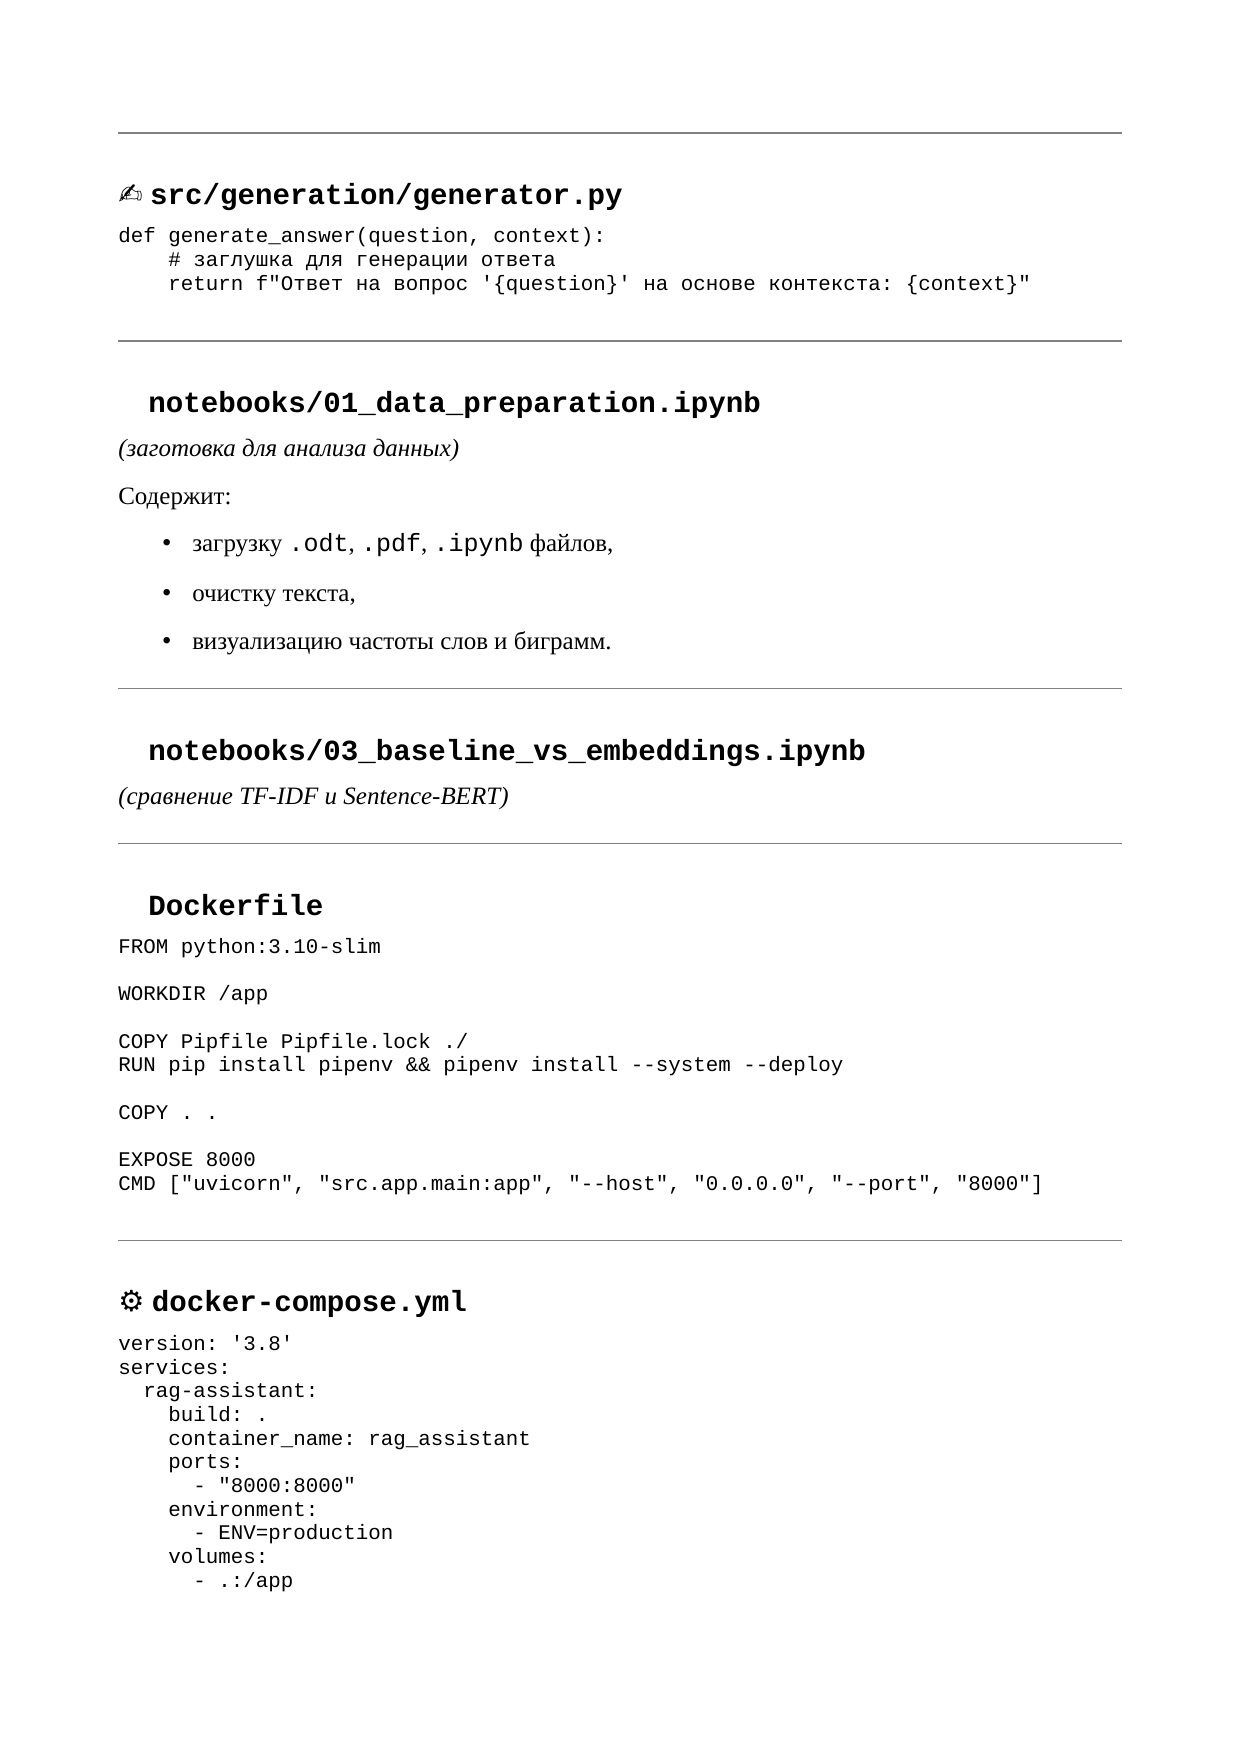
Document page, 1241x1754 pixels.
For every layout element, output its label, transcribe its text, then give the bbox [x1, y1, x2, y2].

text return f"Ответ на вопрос '{question}' на основе контекста: {context}" [118, 273, 1122, 296]
subtitle ⚙️ docker-compose.yml [118, 1284, 1122, 1321]
text COPY Pipfile Pipfile.lock ./ [118, 1031, 1122, 1054]
list визуализацию частоты слов и биграмм. [162, 626, 1122, 655]
text version: '3.8' [118, 1333, 1122, 1357]
text (сравнение TF-IDF и Sentence-BERT) [118, 781, 1122, 810]
text services: [118, 1357, 1122, 1380]
text FROM python:3.10-slim [118, 936, 1122, 960]
text environment: [118, 1499, 1122, 1522]
text WORKDIR /app [118, 983, 1122, 1007]
list очистку текста, [162, 578, 1122, 607]
subtitle ✍️ src/generation/generator.py [118, 177, 1122, 213]
text RUN pip install pipenv && pipenv install --system --deploy [118, 1054, 1122, 1078]
text ports: [118, 1451, 1122, 1475]
text def generate_answer(question, context): [118, 226, 1122, 249]
text - "8000:8000" [118, 1475, 1122, 1499]
text build: . [118, 1404, 1122, 1428]
text Содержит: [118, 481, 1122, 510]
subtitle 🧰 Dockerfile [118, 888, 1122, 924]
subtitle 📓 notebooks/03_baseline_vs_embeddings.ipynb [118, 733, 1122, 769]
text - .:/app [118, 1569, 1122, 1593]
text COPY . . [118, 1102, 1122, 1125]
text CMD ["uvicorn", "src.app.main:app", "--host", "0.0.0.0", "--port", "8000"] [118, 1173, 1122, 1196]
text rag-assistant: [118, 1380, 1122, 1404]
text - ENV=production [118, 1522, 1122, 1546]
text # заглушка для генерации ответа [118, 249, 1122, 273]
text volumes: [118, 1546, 1122, 1569]
text container_name: rag_assistant [118, 1428, 1122, 1451]
list загрузку .odt, .pdf, .ipynb файлов, [162, 528, 1122, 559]
text EXPOSE 8000 [118, 1149, 1122, 1173]
subtitle 📓 notebooks/01_data_preparation.ipynb [118, 385, 1122, 421]
text (заготовка для анализа данных) [118, 433, 1122, 462]
